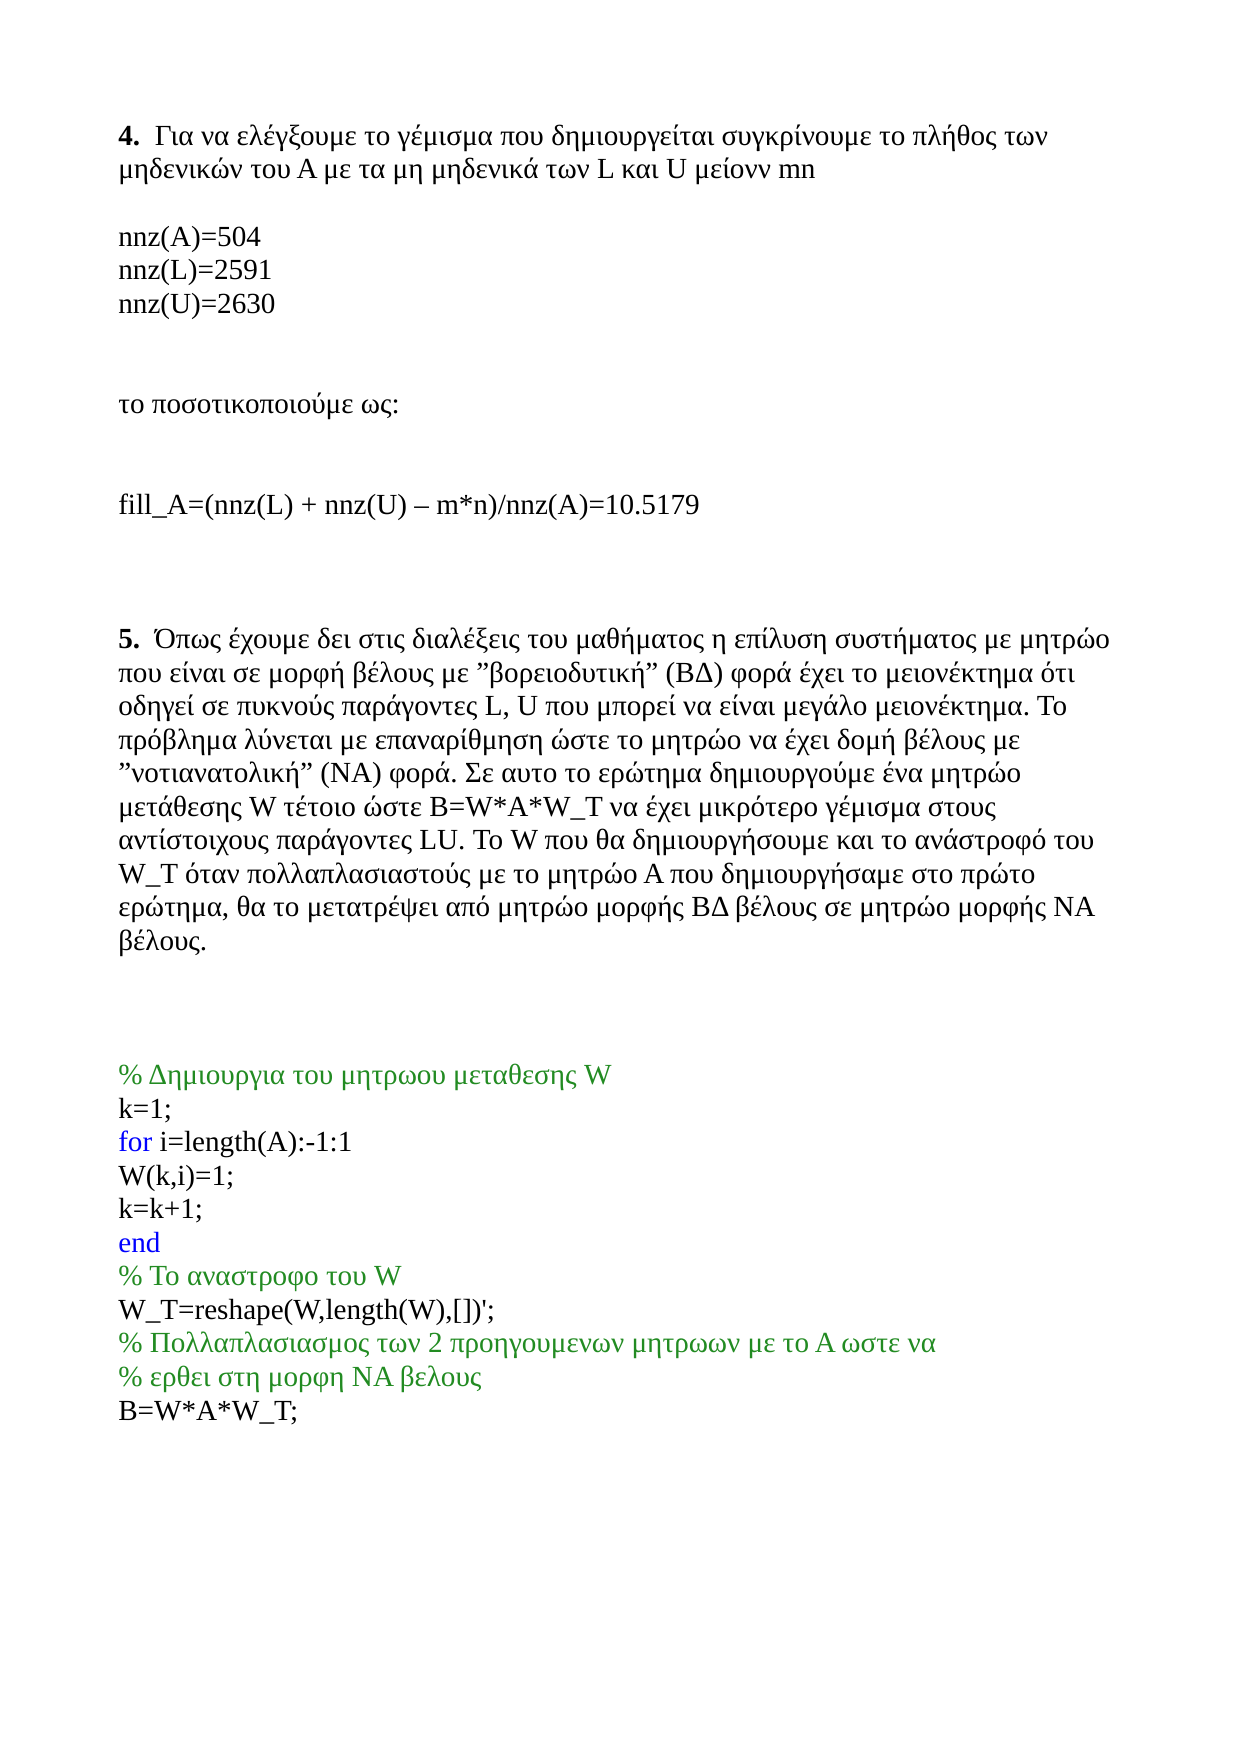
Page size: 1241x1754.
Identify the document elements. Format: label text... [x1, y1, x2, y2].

text W_T=reshape(W,length(W),[])'; [118, 1292, 1122, 1326]
text % Πολλαπλασιασμος των 2 προηγουμενων μητρωων με το Α ωστε να % ερθει στη μορφη ΝΑ βελους [118, 1326, 1122, 1393]
text το ποσοτικοποιούμε ως: [118, 386, 1122, 420]
text fill_A=(nnz(L) + nnz(U) – m*n)/nnz(A)=10.5179 [118, 487, 1122, 521]
text for i=length(A):-1:1 [118, 1124, 1122, 1158]
text nnz(L)=2591 [118, 252, 1122, 286]
text k=k+1; [118, 1191, 1122, 1225]
text k=1; [118, 1091, 1122, 1124]
text nnz(A)=504 [118, 219, 1122, 252]
text nnz(U)=2630 [118, 286, 1122, 319]
text B=W*A*W_T; [118, 1393, 1122, 1426]
text end [118, 1225, 1122, 1258]
text % Το αναστροφο του W [118, 1258, 1122, 1292]
text % Δημιουργια του μητρωου μεταθεσης W [118, 1057, 1122, 1091]
text 4. Για να ελέγξουμε το γέμισμα που δημιουργείται συγκρίνουμε το πλήθος των μηδενικών του Α με τα μη μηδενικά των L και U μείονν mn [118, 118, 1122, 185]
text 5. Όπως έχουμε δει στις διαλέξεις του μαθήματος η επίλυση συστήματος με μητρώο που είναι σε μορφή βέλους με ”βορειοδυτική” (ΒΔ) φορά έχει το μειονέκτημα ότι οδηγεί σε πυκνούς παράγοντες L, U που μπορεί να είναι μεγάλο μειονέκτημα. Το πρόβλημα λύνεται με επαναρίθμηση ώστε το μητρώο να έχει δομή βέλους με ”νοτιανατολική” (ΝΑ) φορά. Σε αυτο το ερώτημα δημιουργούμε ένα μητρώο μετάθεσης W τέτοιο ώστε Β=W*A*W_T να έχει μικρότερο γέμισμα στους αντίστοιχους παράγοντες LU. Το W που θα δημιουργήσουμε και το ανάστροφό του W_T όταν πολλαπλασιαστούς με το μητρώο Α που δημιουργήσαμε στο πρώτο ερώτημα, θα το μετατρέψει από μητρώο μορφής ΒΔ βέλους σε μητρώο μορφής ΝΑ βέλους. [118, 621, 1122, 957]
text W(k,i)=1; [118, 1158, 1122, 1191]
